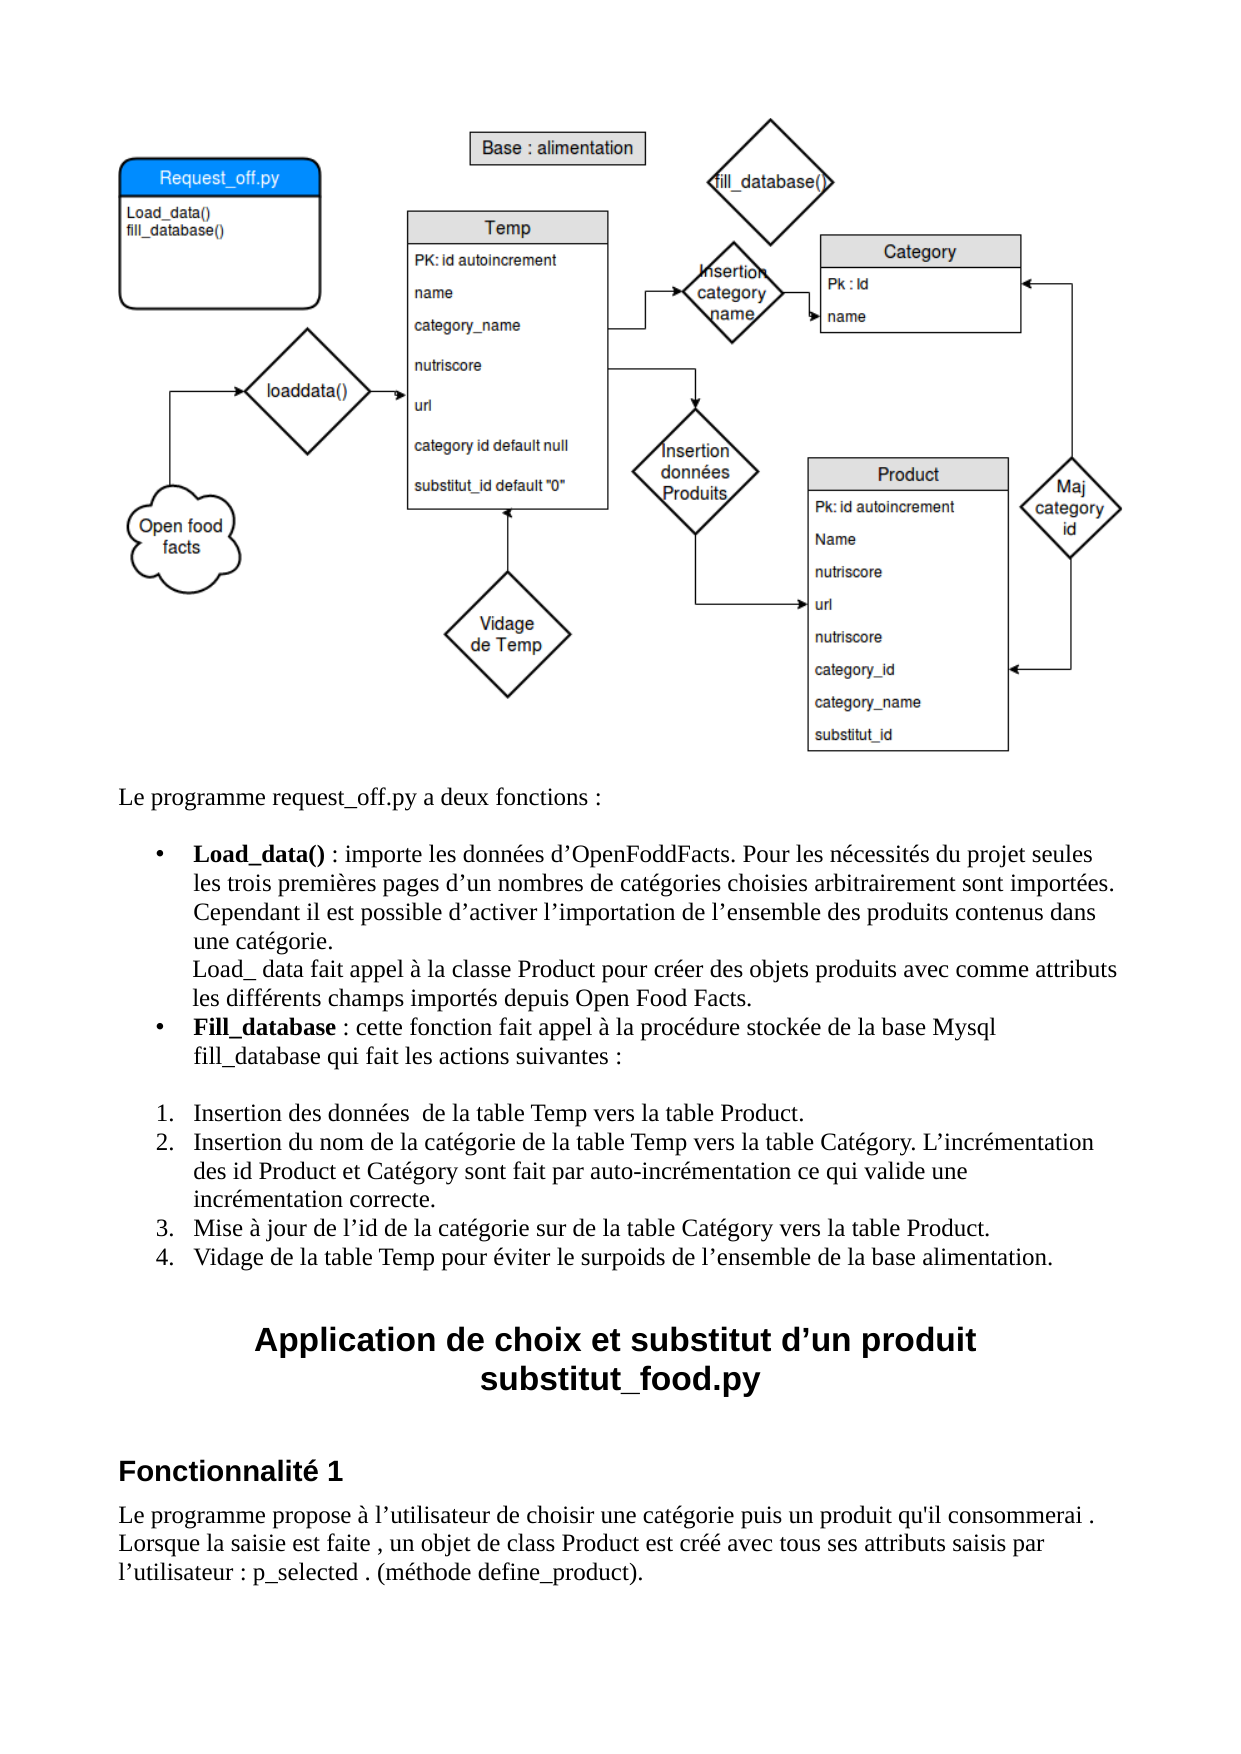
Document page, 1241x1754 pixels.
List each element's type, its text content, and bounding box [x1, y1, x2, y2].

subtitle Fonctionnalité 1 [118, 1453, 1122, 1487]
list Load_data() : importe les données d’OpenFoddFacts. Pour les nécessités du projet seules les trois premières pages d’un nombres de catégories choisies arbitrairement sont importées. Cependant il est possible d’activer l’importation de l’ensemble des produits contenus dans une catégorie. [156, 839, 1122, 954]
list Vidage de la table Temp pour éviter le surpoids de l’ensemble de la base alimentation. [156, 1242, 1122, 1271]
list Fill_database : cette fonction fait appel à la procédure stockée de la base Mysql fill_database qui fait les actions suivantes : [156, 1012, 1122, 1069]
text Le programme request_off.py a deux fonctions : [118, 782, 1122, 811]
list Insertion du nom de la catégorie de la table Temp vers la table Catégory. L’incrémentation des id Product et Catégory sont fait par auto-incrémentation ce qui valide une incrémentation correcte. [156, 1127, 1122, 1213]
list Insertion des données de la table Temp vers la table Product. [156, 1098, 1122, 1127]
list Mise à jour de l’id de la catégorie sur de la table Catégory vers la table Product. [156, 1213, 1122, 1242]
text Load_ data fait appel à la classe Product pour créer des objets produits avec comme attributs les différents champs importés depuis Open Food Facts. [118, 954, 1122, 1012]
subtitle Application de choix et substitut d’un produit substitut_food.py [118, 1320, 1122, 1398]
text Le programme propose à l’utilisateur de choisir une catégorie puis un produit qu'il consommerai . Lorsque la saisie est faite , un objet de class Product est créé avec tous ses attributs saisis par l’utilisateur : p_selected . (méthode define_product). [118, 1500, 1122, 1586]
picture [118, 118, 1123, 754]
